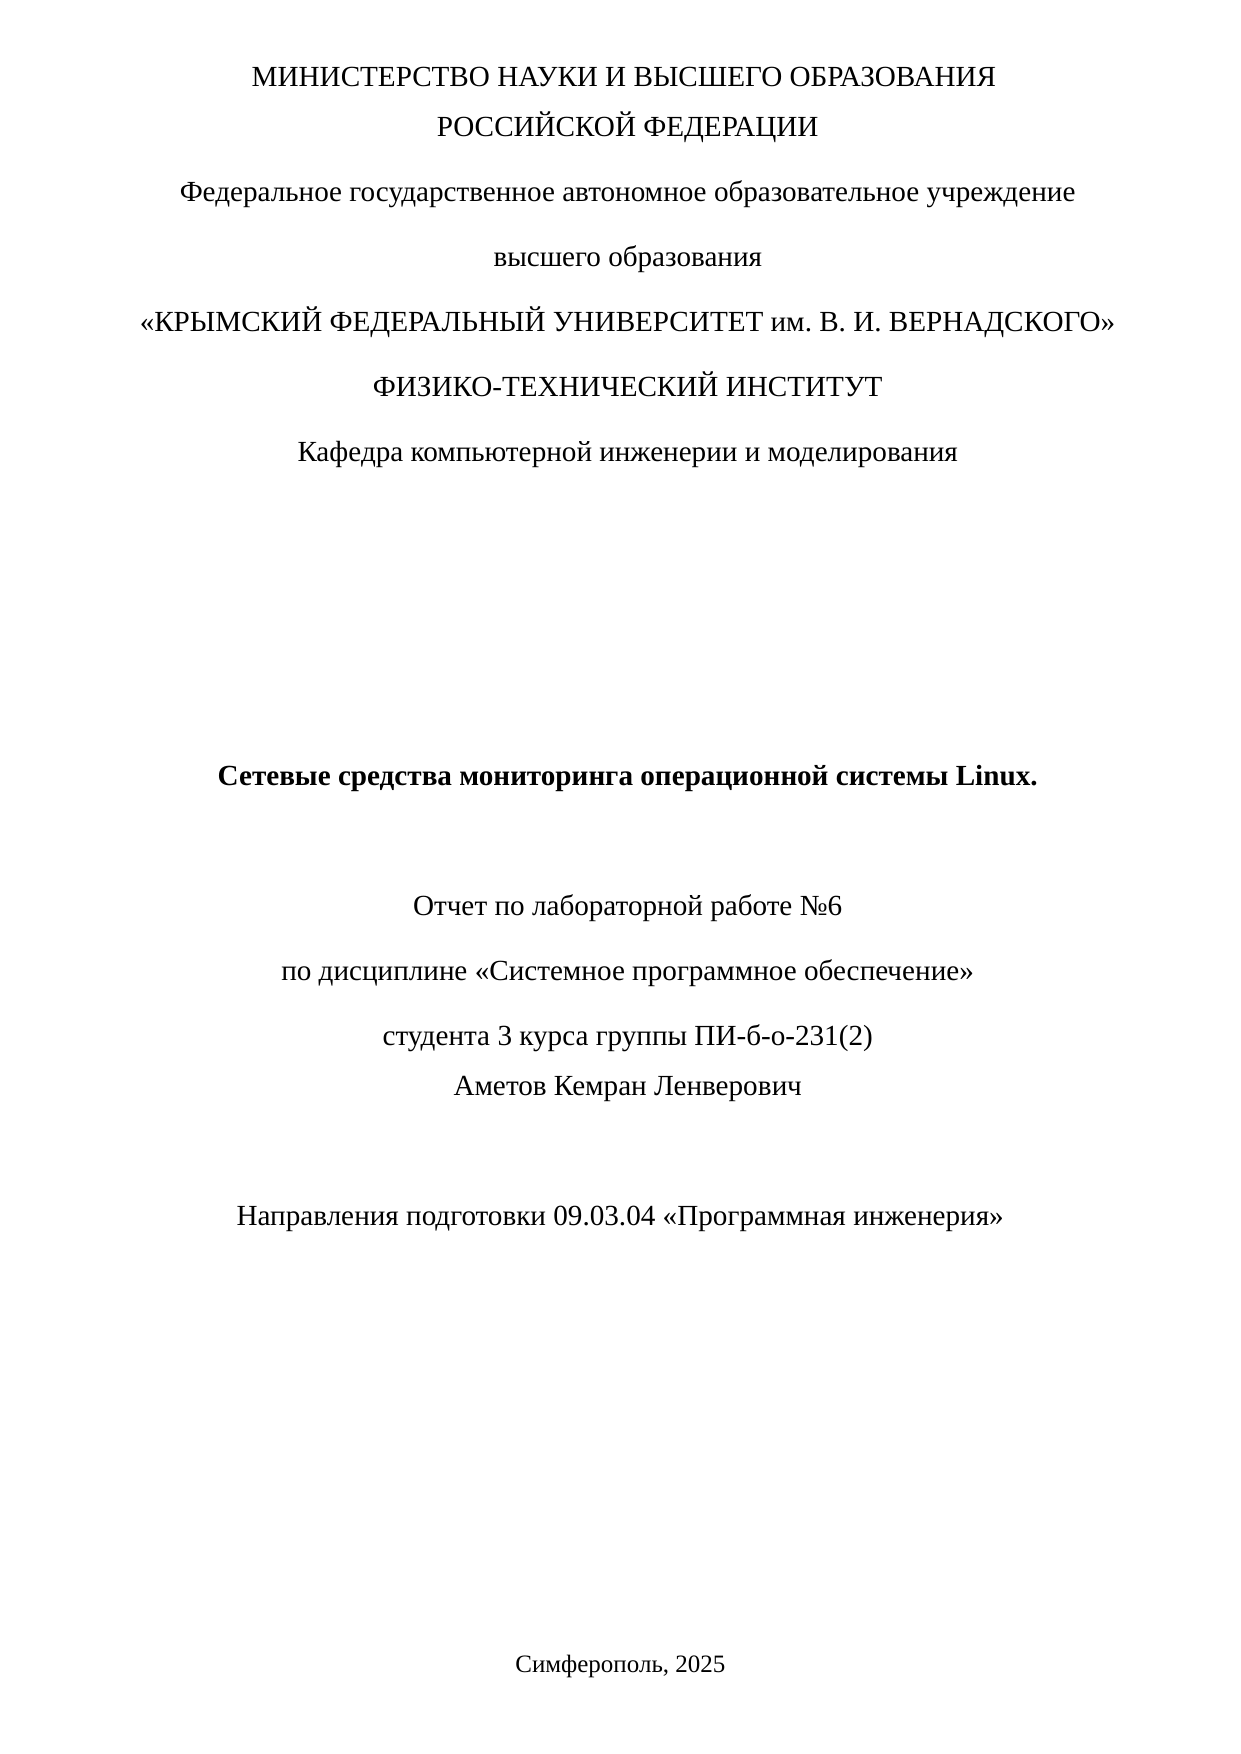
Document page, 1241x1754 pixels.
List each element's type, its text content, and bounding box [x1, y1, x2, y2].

text Кафедра компьютерной инженерии и моделирования [59, 434, 1196, 467]
text Отчет по лабораторной работе №6 [59, 888, 1196, 922]
text по дисциплине «Системное программное обеспечение» [59, 953, 1196, 987]
text «КРЫМСКИЙ ФЕДЕРАЛЬНЫЙ УНИВЕРСИТЕТ им. В. И. ВЕРНАДСКОГО» [59, 304, 1196, 338]
text Сетевые средства мониторинга операционной системы Linux. [59, 758, 1196, 792]
text высшего образования [59, 239, 1196, 273]
text МИНИСТЕРСТВО НАУКИ И ВЫСШЕГО ОБРАЗОВАНИЯ РОССИЙСКОЙ ФЕДЕРАЦИИ [59, 59, 1196, 143]
text Направления подготовки 09.03.04 «Программная инженерия» [59, 1198, 1181, 1275]
text Федеральное государственное автономное образовательное учреждение [59, 174, 1196, 208]
text студента 3 курса группы ПИ-б-о-231(2) Аметов Кемран Ленверович [59, 1018, 1196, 1102]
text ФИЗИКО-ТЕХНИЧЕСКИЙ ИНСТИТУТ [59, 369, 1196, 402]
text Симферополь, 2025 [59, 1649, 1181, 1677]
